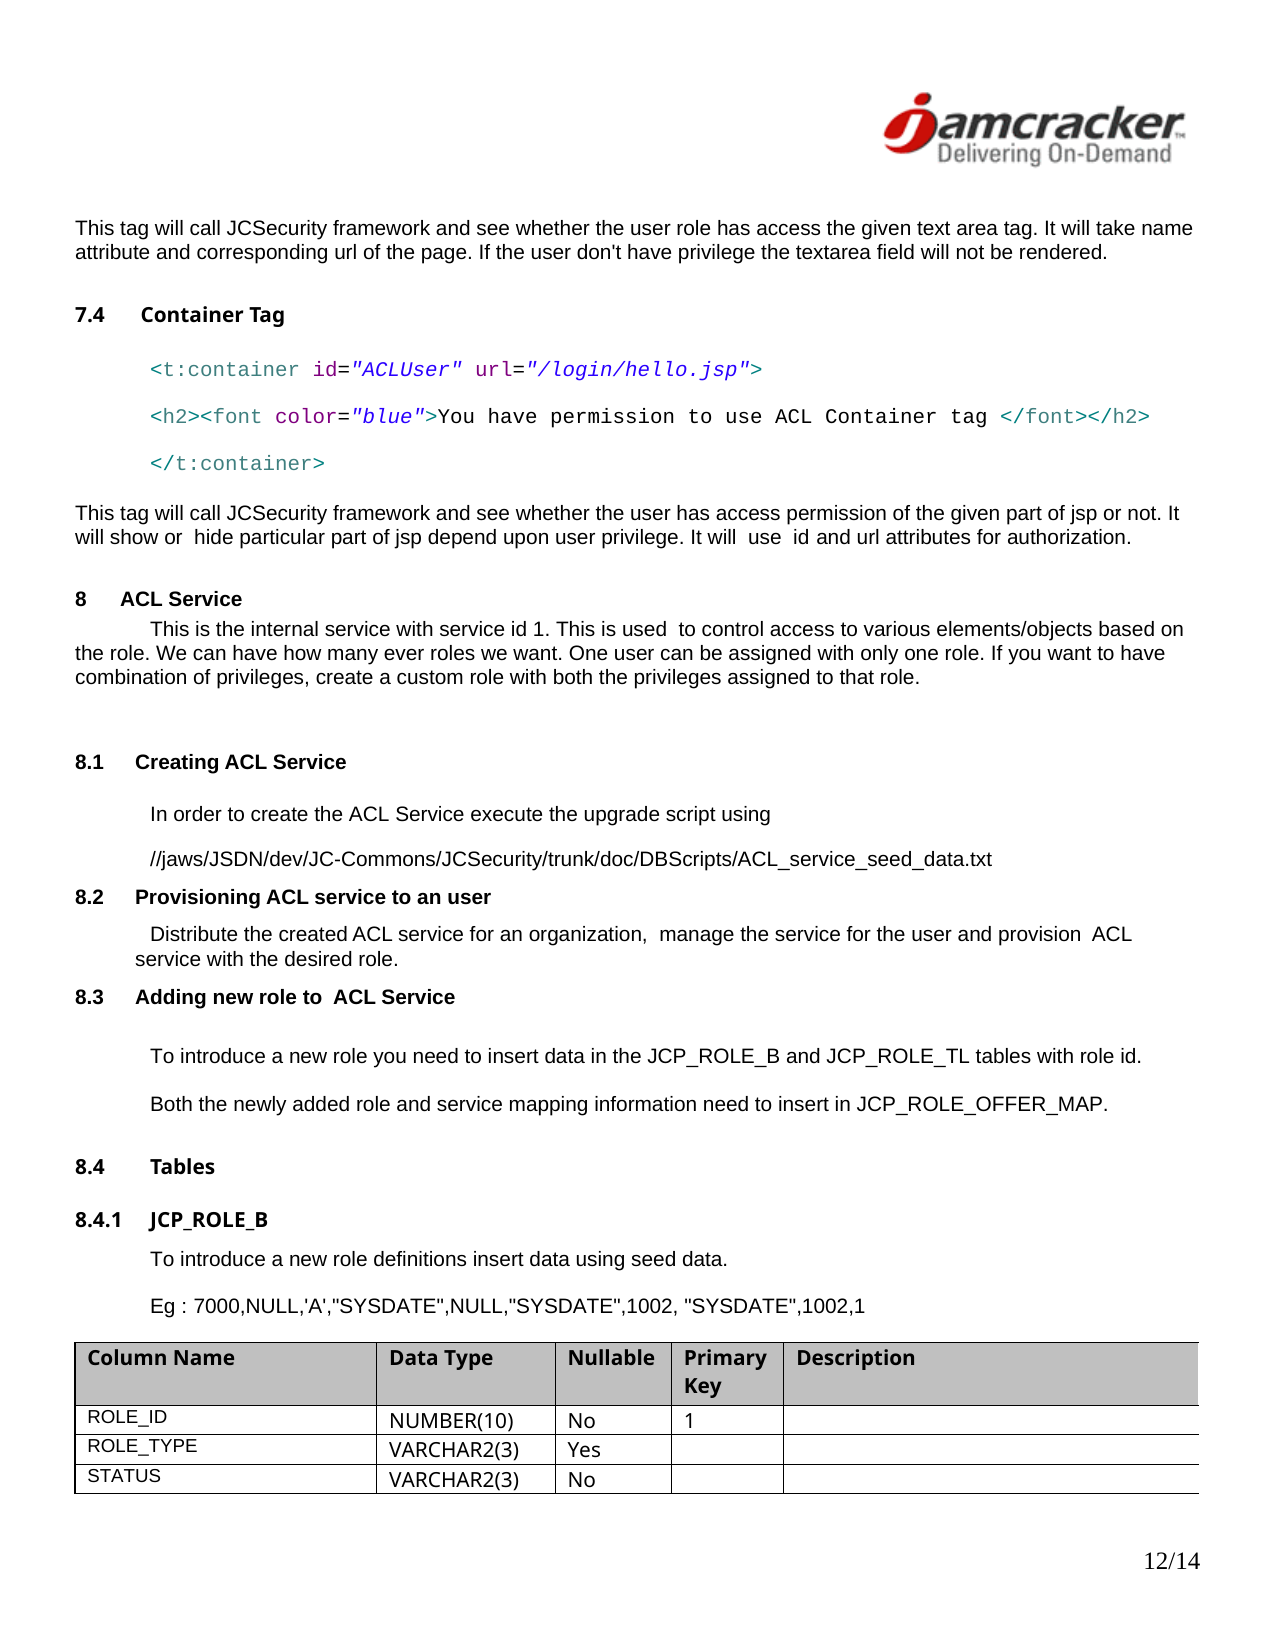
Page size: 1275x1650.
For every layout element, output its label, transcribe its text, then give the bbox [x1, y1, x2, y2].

table_cell ROLE_TYPE [76, 1435, 376, 1464]
text Eg : 7000,NULL,'A',"SYSDATE",NULL,"SYSDATE",1002, "SYSDATE",1002,1 [75, 1294, 1200, 1318]
table_header Nullable [556, 1343, 671, 1405]
text <h2><font color="blue">You have permission to use ACL Container tag </font></h2> [75, 406, 1200, 430]
text To introduce a new role you need to insert data in the JCP_ROLE_B and JCP_ROLE_TL tables with role id. [75, 1044, 1200, 1068]
table_cell Yes [556, 1435, 671, 1464]
picture [880, 91, 1192, 173]
table_cell STATUS [76, 1465, 376, 1493]
table_cell [672, 1435, 783, 1464]
table_cell VARCHAR2(3) [377, 1465, 555, 1493]
text In order to create the ACL Service execute the upgrade script using [75, 802, 1200, 826]
subtitle Tables [75, 1152, 1200, 1180]
text This is the internal service with service id 1. This is used to control access to various elements/objects based on the role. We can have how many ever roles we want. One user can be assigned with only one role. If you want to have combination of privileges, create a custom role with both the privileges assigned to that role. [75, 617, 1200, 688]
text Both the newly added role and service mapping information need to insert in JCP_ROLE_OFFER_MAP. [75, 1092, 1200, 1116]
subtitle Distribute the created ACL service for an organization, manage the service for the user and provision ACL service with the desired role. [75, 921, 1200, 971]
table_cell No [556, 1406, 671, 1434]
table_cell 1 [672, 1406, 783, 1434]
text This tag will call JCSecurity framework and see whether the user role has access the given text area tag. It will take name attribute and corresponding url of the page. If the user don't have privilege the textarea field will not be rendered. [75, 216, 1200, 264]
table_header Column Name [76, 1343, 376, 1405]
subtitle Adding new role to ACL Service [75, 984, 1200, 1009]
table_header Description [784, 1343, 1198, 1405]
text <t:container id="ACLUser" url="/login/hello.jsp"> [75, 359, 1200, 382]
table_cell [784, 1465, 1198, 1493]
table_header Primary Key [672, 1343, 783, 1405]
subtitle JCP_ROLE_B [75, 1205, 1200, 1234]
table_cell [784, 1435, 1198, 1464]
text To introduce a new role definitions insert data using seed data. [75, 1246, 1200, 1270]
subtitle Provisioning ACL service to an user [75, 884, 1200, 909]
table_cell No [556, 1465, 671, 1493]
table_cell ROLE_ID [76, 1406, 376, 1434]
text </t:container> [75, 453, 1200, 477]
table_cell [672, 1465, 783, 1493]
subtitle Creating ACL Service [75, 749, 1200, 774]
text This tag will call JCSecurity framework and see whether the user has access permission of the given part of jsp or not. It will show or hide particular part of jsp depend upon user privilege. It will use id and url attributes for authorization. [75, 501, 1200, 549]
table_cell NUMBER(10) [377, 1406, 555, 1434]
table_cell [784, 1406, 1198, 1434]
subtitle Container Tag [75, 300, 1200, 328]
subtitle ACL Service [75, 585, 1200, 610]
table_header Data Type [377, 1343, 555, 1405]
text //jaws/JSDN/dev/JC-Commons/JCSecurity/trunk/doc/DBScripts/ACL_service_seed_data.txt [75, 847, 1200, 871]
table_cell VARCHAR2(3) [377, 1435, 555, 1464]
